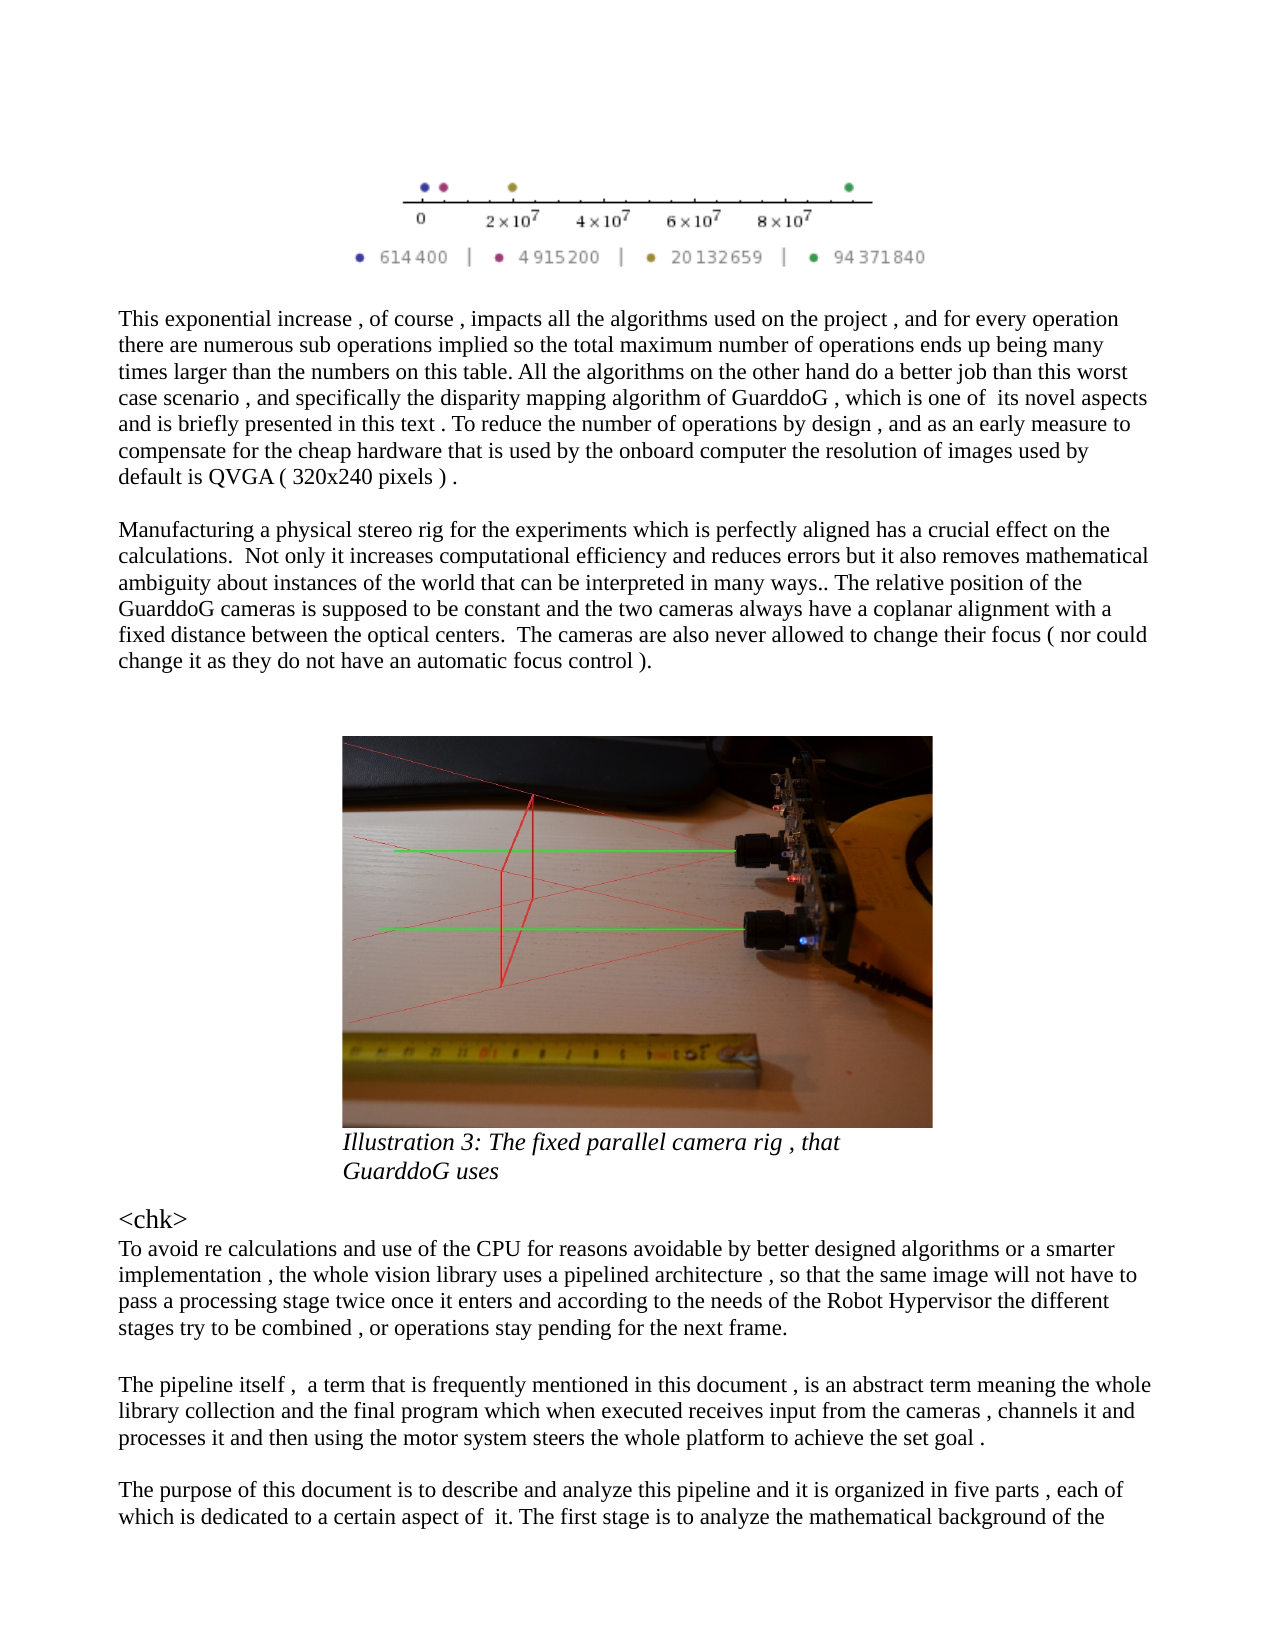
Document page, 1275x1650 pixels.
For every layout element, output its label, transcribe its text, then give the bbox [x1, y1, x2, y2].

text Illustration 3: The fixed parallel camera rig , that GuarddoG uses [342, 1128, 933, 1185]
text To avoid re calculations and use of the CPU for reasons avoidable by better designed algorithms or a smarter implementation , the whole vision library uses a pipelined architecture , so that the same image will not have to pass a processing stage twice once it enters and according to the needs of the Robot Hypervisor the different stages try to be combined , or operations stay pending for the next frame. [118, 1234, 1157, 1340]
text The purpose of this document is to describe and analyze this pipeline and it is organized in five parts , each of which is dedicated to a certain aspect of it. The first stage is to analyze the mathematical background of the [118, 1477, 1157, 1529]
text Manufacturing a physical stereo rig for the experiments which is perfectly aligned has a crucial effect on the calculations. Not only it increases computational efficiency and reduces errors but it also removes mathematical ambiguity about instances of the world that can be interpreted in many ways.. The relative position of the GuarddoG cameras is supposed to be constant and the two cameras always have a coplanar alignment with a fixed distance between the optical centers. The cameras are also never allowed to change their focus ( nor could change it as they do not have an automatic focus control ). [118, 516, 1157, 674]
text <chk> [118, 1203, 1157, 1234]
picture [350, 172, 926, 270]
text This exponential increase , of course , impacts all the algorithms used on the project , and for every operation there are numerous sub operations implied so the total maximum number of operations ends up being many times larger than the numbers on this table. All the algorithms on the other hand do a better job than this worst case scenario , and specifically the disparity mapping algorithm of GuarddoG , which is one of its novel aspects and is briefly presented in this text . To reduce the number of operations by design , and as an early measure to compensate for the cheap hardware that is used by the onboard computer the resolution of images used by default is QVGA ( 320x240 pixels ) . [118, 305, 1157, 489]
picture [342, 736, 933, 1128]
text The pipeline itself , a term that is frequently mentioned in this document , is an abstract term meaning the whole library collection and the final program which when executed receives input from the cameras , channels it and processes it and then using the motor system steers the whole platform to achieve the set goal . [118, 1371, 1157, 1450]
